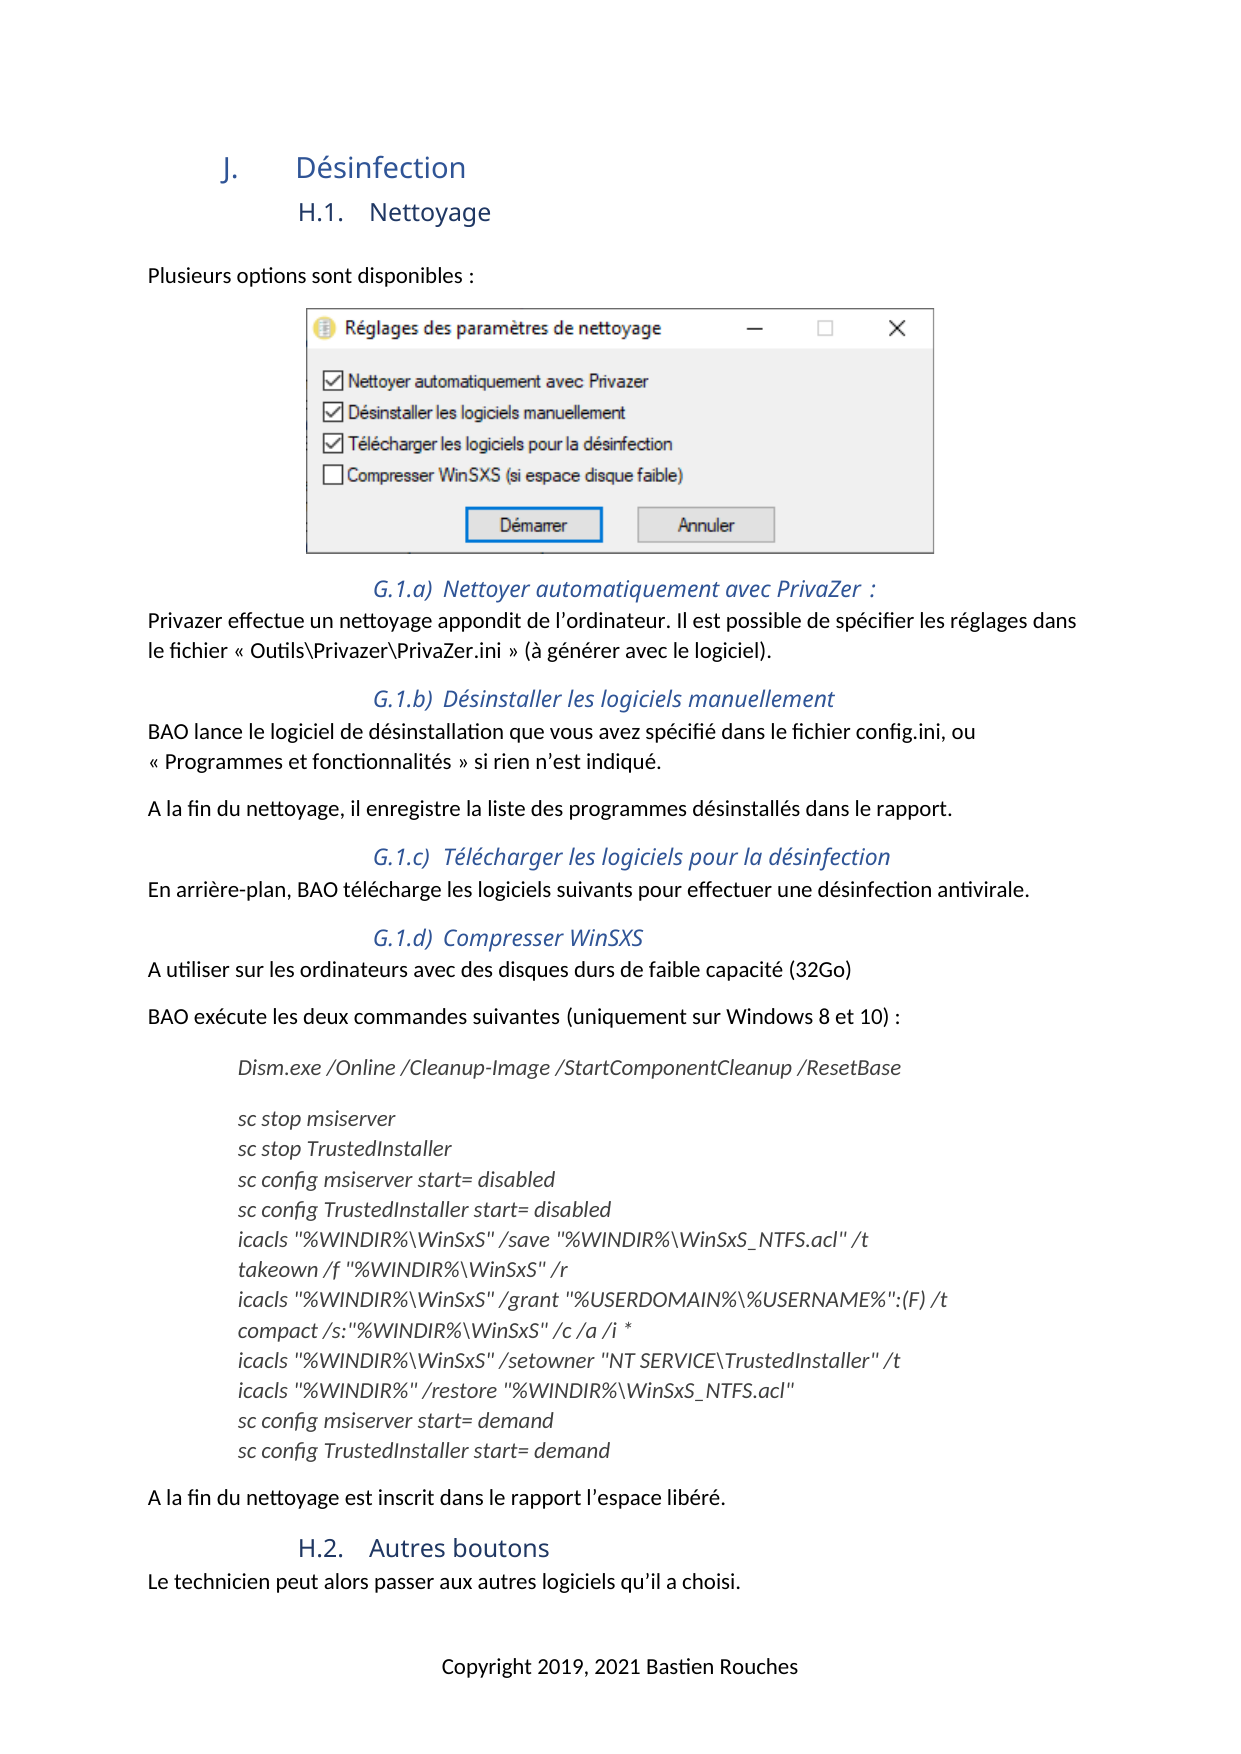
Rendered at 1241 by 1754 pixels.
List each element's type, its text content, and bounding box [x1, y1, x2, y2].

text A la fin du nettoyage, il enregistre la liste des programmes désinstallés dans le rapport. [148, 794, 1093, 822]
subtitle Désinstaller les logiciels manuellement [373, 683, 1093, 714]
text En arrière-plan, BAO télécharge les logiciels suivants pour effectuer une désinfection antivirale. [148, 875, 1093, 903]
subtitle Autres boutons [298, 1530, 1093, 1564]
subtitle Nettoyer automatiquement avec PrivaZer : [373, 572, 1093, 604]
text Plusieurs options sont disponibles : [148, 231, 1093, 289]
text A utiliser sur les ordinateurs avec des disques durs de faible capacité (32Go) [148, 955, 1093, 983]
text A la fin du nettoyage est inscrit dans le rapport l’espace libéré. [148, 1483, 1093, 1512]
text sc stop msiserver sc stop TrustedInstaller sc config msiserver start= disabled sc config TrustedInstaller start= disabled icacls "%WINDIR%\WinSxS" /save "%WINDIR%\WinSxS_NTFS.acl" /t takeown /f "%WINDIR%\WinSxS" /r icacls "%WINDIR%\WinSxS" /grant "%USERDOMAIN%\%USERNAME%":(F) /t compact /s:"%WINDIR%\WinSxS" /c /a /i * icacls "%WINDIR%\WinSxS" /setowner "NT SERVICE\TrustedInstaller" /t icacls "%WINDIR%" /restore "%WINDIR%\WinSxS_NTFS.acl" sc config msiserver start= demand sc config TrustedInstaller start= demand [238, 1104, 1003, 1465]
text BAO lance le logiciel de désinstallation que vous avez spécifié dans le fichier config.ini, ou « Programmes et fonctionnalités » si rien n’est indiqué. [148, 717, 1093, 775]
subtitle Nettoyage [298, 194, 1093, 229]
text Dism.exe /Online /Cleanup-Image /StartComponentCleanup /ResetBase [238, 1053, 1003, 1081]
text Privazer effectue un nettoyage appondit de l’ordinateur. Il est possible de spécifier les réglages dans le fichier « Outils\Privazer\PrivaZer.ini » (à générer avec le logiciel). [148, 606, 1093, 664]
subtitle Compresser WinSXS [373, 922, 1093, 953]
text Le technicien peut alors passer aux autres logiciels qu’il a choisi. [148, 1567, 1093, 1595]
text BAO exécute les deux commandes suivantes (uniquement sur Windows 8 et 10) : [148, 1002, 1093, 1030]
subtitle Télécharger les logiciels pour la désinfection [373, 841, 1093, 872]
subtitle Désinfection [223, 148, 1093, 187]
picture [306, 308, 935, 554]
